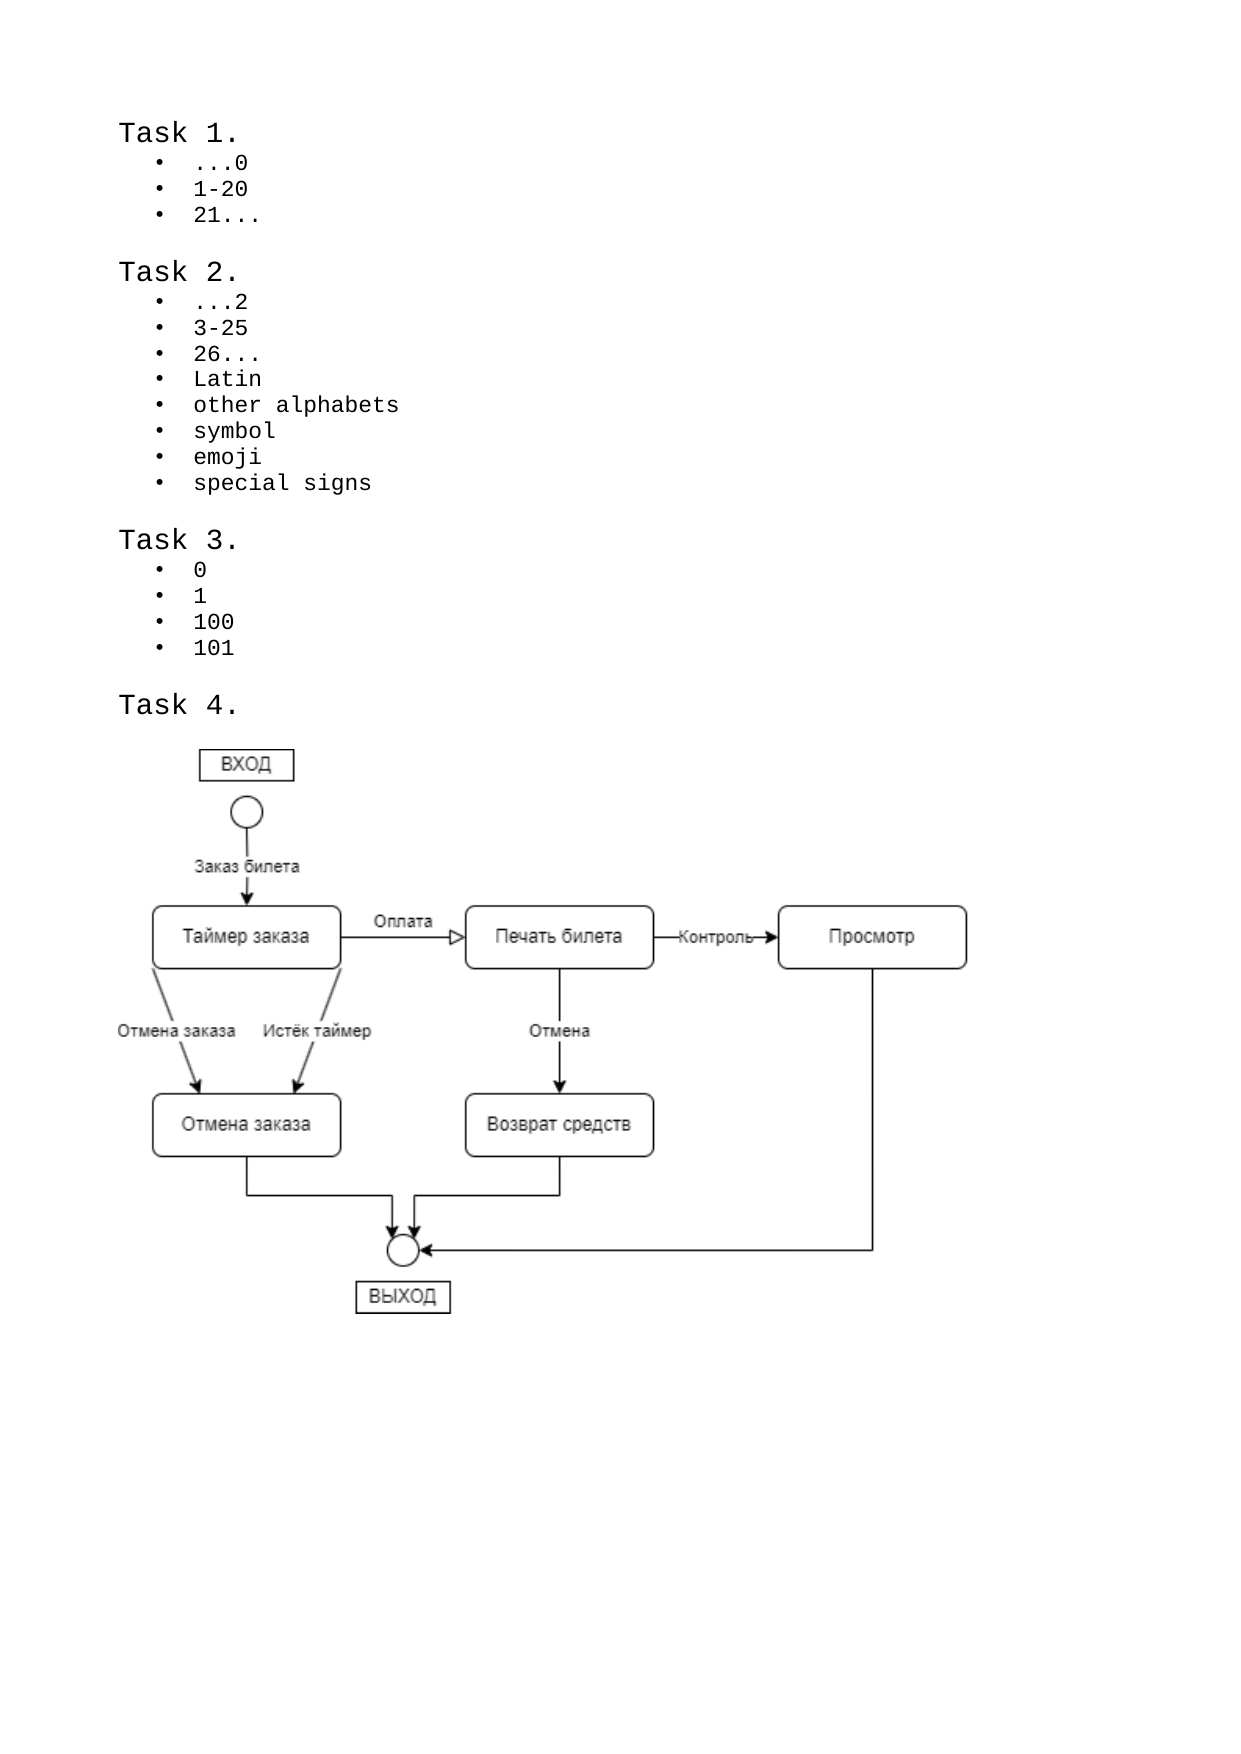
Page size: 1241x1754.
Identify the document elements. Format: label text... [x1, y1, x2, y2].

list Latin [156, 368, 1122, 394]
list ...2 [156, 290, 1122, 316]
list emoji [156, 446, 1122, 472]
list symbol [156, 420, 1122, 446]
text Task 2. [118, 257, 1122, 290]
list other alphabets [156, 394, 1122, 420]
list 21... [156, 203, 1122, 229]
list 3-25 [156, 316, 1122, 342]
list 100 [156, 610, 1122, 636]
list special signs [156, 472, 1122, 497]
text Task 1. [118, 118, 1122, 151]
text Task 4. [118, 690, 1122, 723]
list 101 [156, 636, 1122, 662]
list 26... [156, 342, 1122, 368]
list ...0 [156, 151, 1122, 177]
text Task 3. [118, 526, 1122, 558]
list 1-20 [156, 177, 1122, 203]
list 0 [156, 558, 1122, 584]
list 1 [156, 584, 1122, 610]
